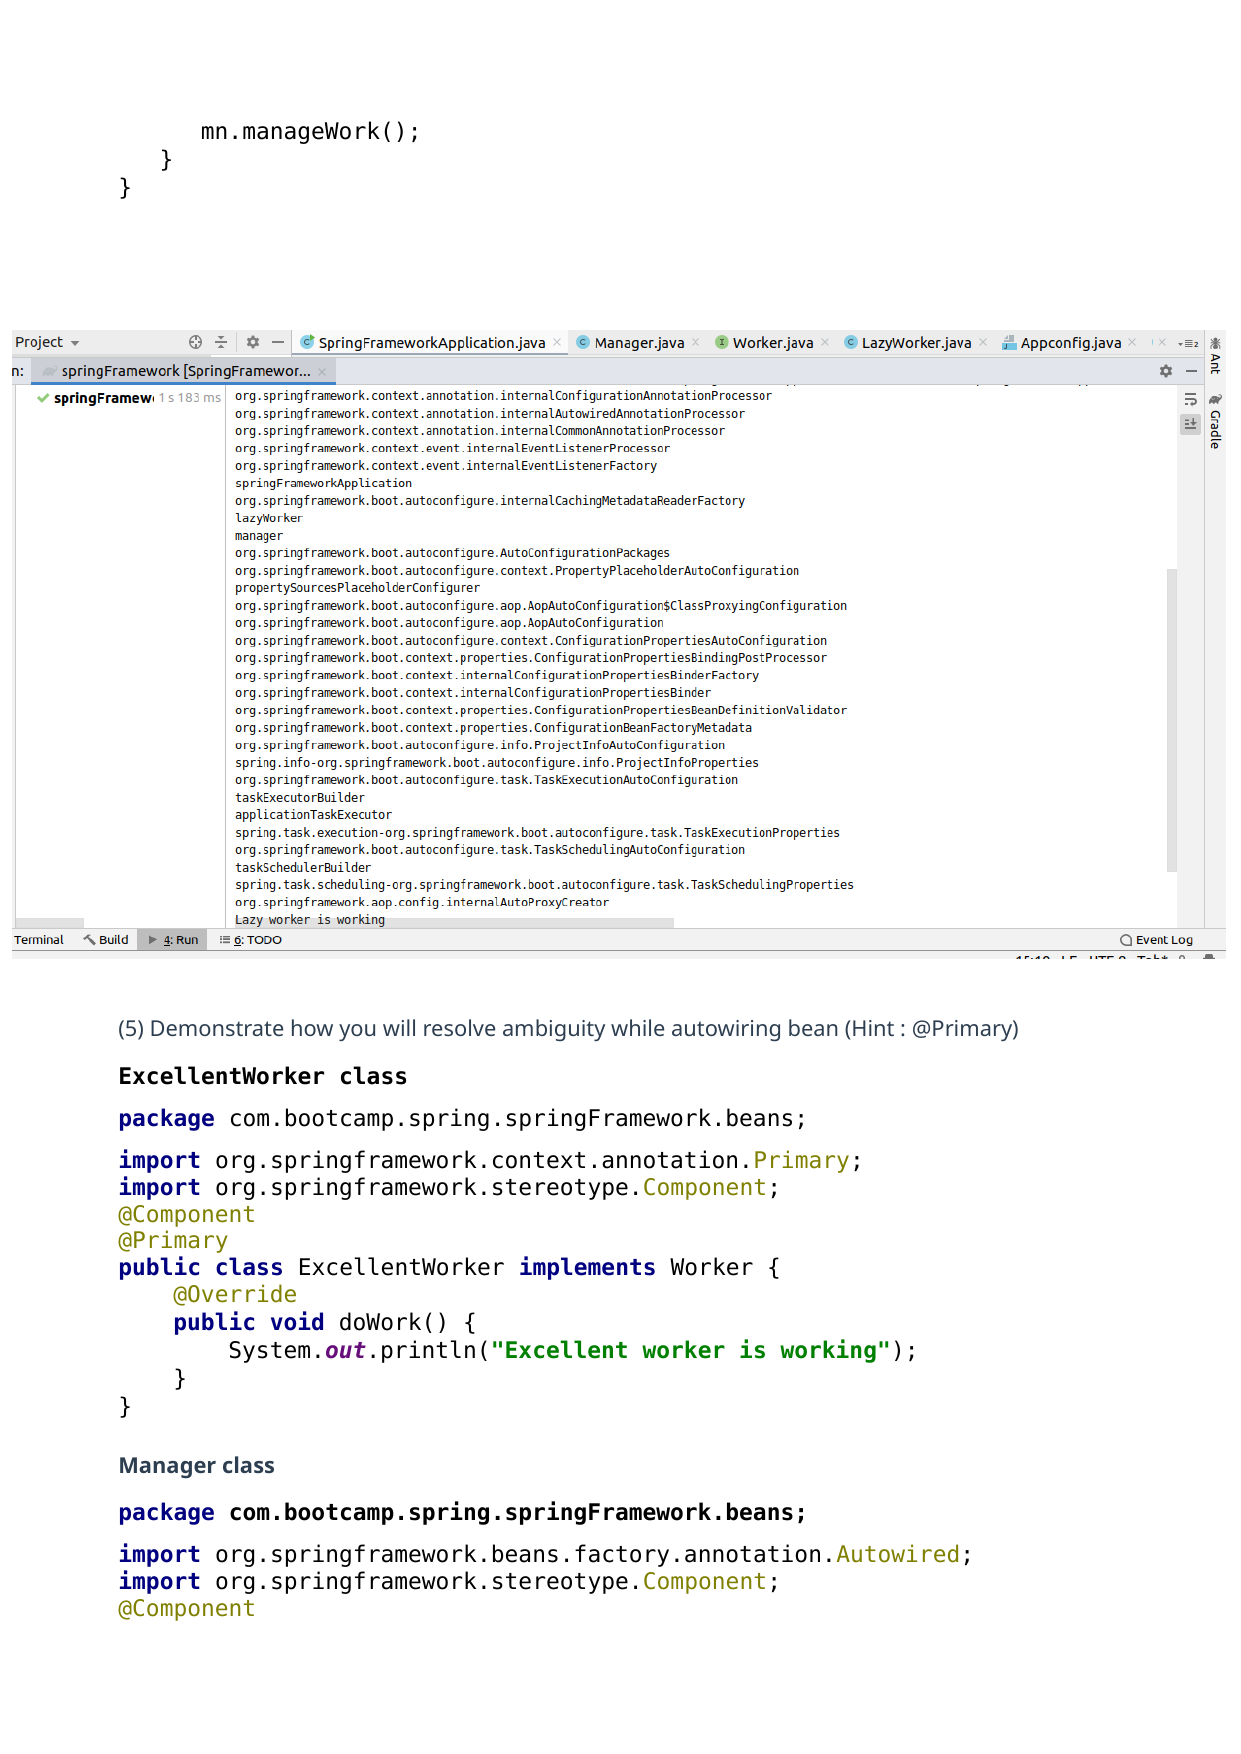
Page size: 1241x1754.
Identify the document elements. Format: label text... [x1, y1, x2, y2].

text public void doWork() { [118, 1309, 1122, 1337]
text import org.springframework.stereotype.Component; [118, 1174, 1122, 1201]
text @Primary [118, 1228, 1122, 1254]
text (5) Demonstrate how you will resolve ambiguity while autowiring bean (Hint : @Primary) [118, 1013, 1122, 1043]
text public class ExcellentWorker implements Worker { [118, 1254, 1122, 1281]
text } [118, 1365, 1122, 1393]
text import org.springframework.context.annotation.Primary; [118, 1148, 1122, 1174]
picture [12, 330, 1195, 959]
text } [118, 146, 1122, 174]
text package com.bootcamp.spring.springFramework.beans; [118, 1499, 1122, 1526]
text ExcellentWorker class [118, 1063, 1122, 1090]
text import org.springframework.stereotype.Component; [118, 1568, 1122, 1595]
text } [118, 1393, 1122, 1420]
text @Override [118, 1281, 1122, 1309]
text mn.manageWork(); [118, 118, 1122, 146]
text System.out.println("Excellent worker is working"); [118, 1337, 1122, 1365]
text @Component [118, 1595, 1122, 1622]
text } [118, 174, 1122, 201]
text import org.springframework.beans.factory.annotation.Autowired; [118, 1542, 1122, 1568]
text @Component [118, 1201, 1122, 1228]
text package com.bootcamp.spring.springFramework.beans; [118, 1105, 1122, 1132]
text Manager class [118, 1449, 1122, 1479]
